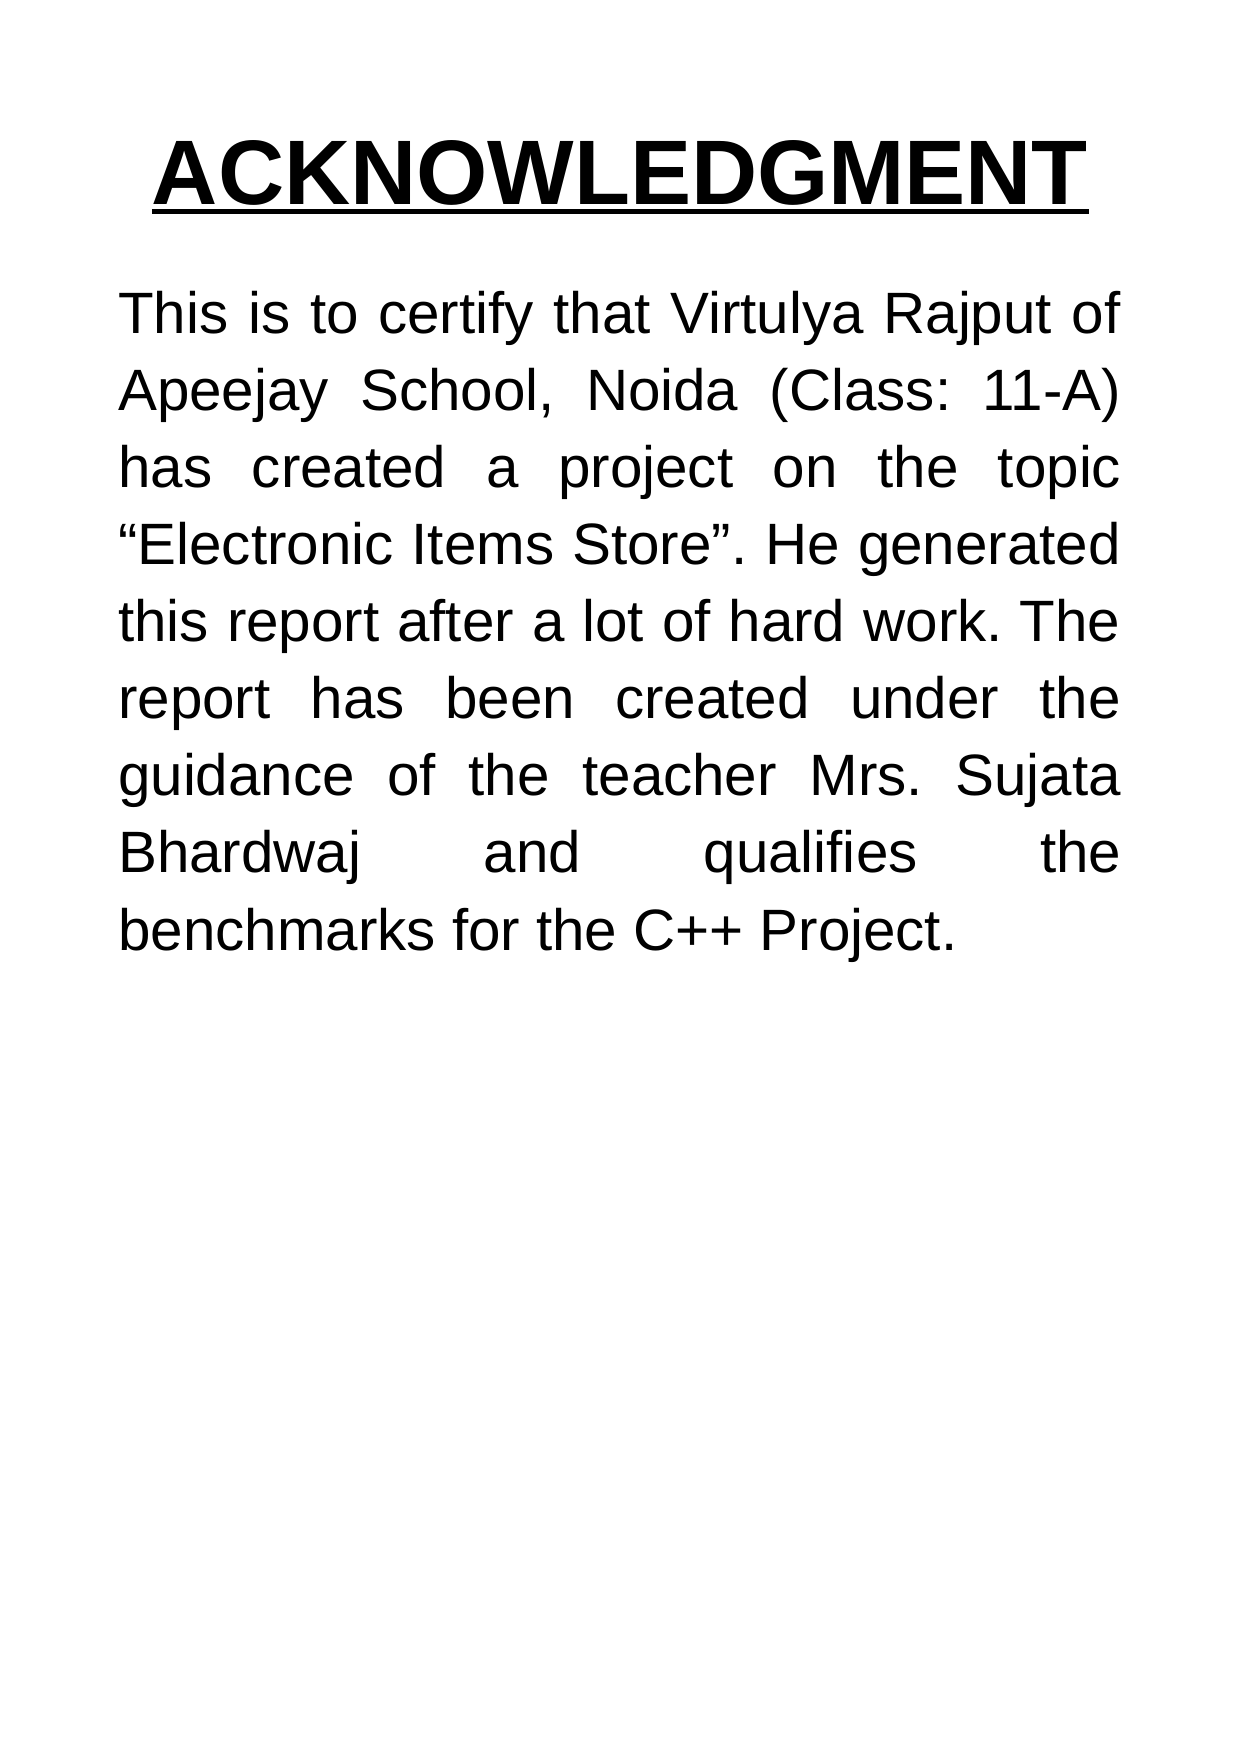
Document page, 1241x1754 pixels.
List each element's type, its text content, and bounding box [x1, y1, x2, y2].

text ACKNOWLEDGMENT [118, 118, 1122, 223]
text This is to certify that Virtulya Rajput of Apeejay School, Noida (Class: 11-A) has created a project on the topic “Electronic Items Store”. He generated this report after a lot of hard work. The report has been created under the guidance of the teacher Mrs. Sujata Bhardwaj and qualifies the benchmarks for the C++ Project. [118, 278, 1122, 962]
